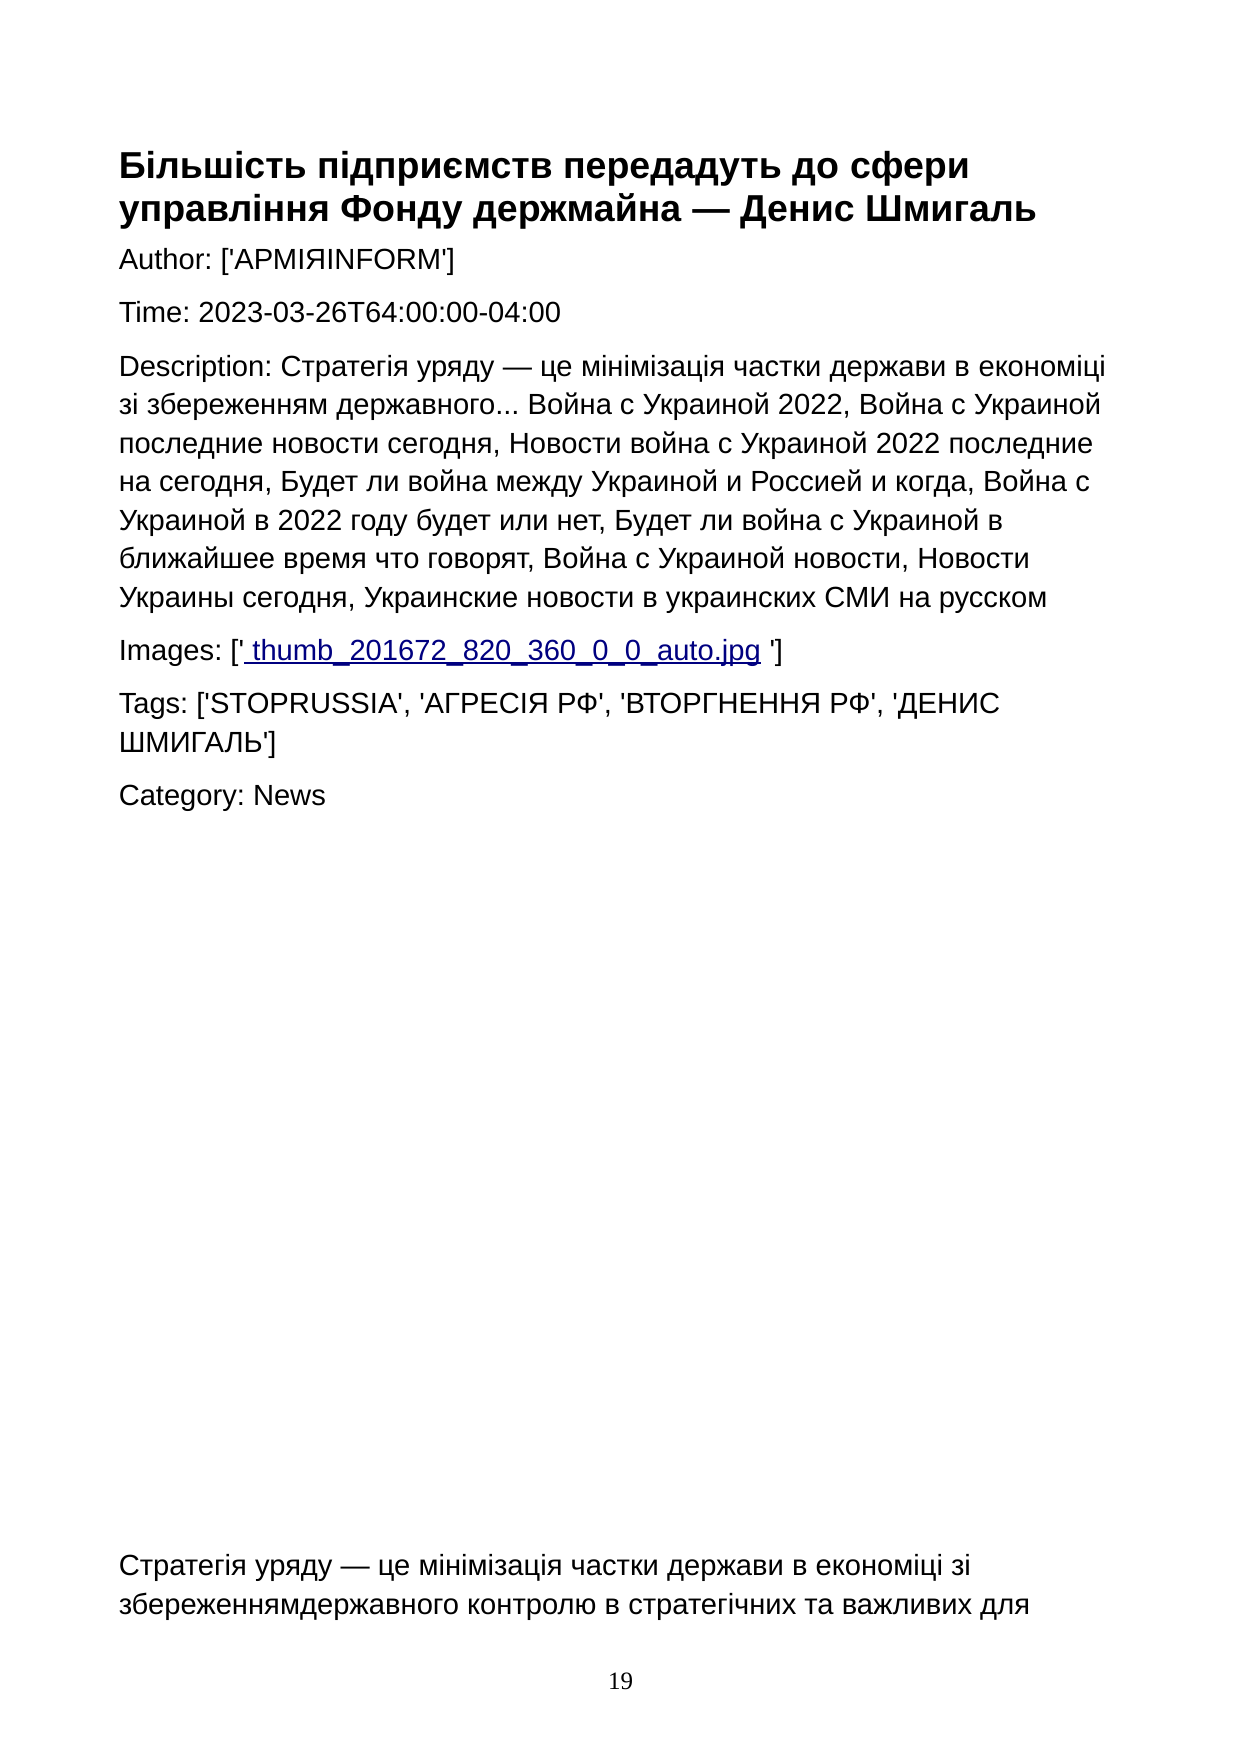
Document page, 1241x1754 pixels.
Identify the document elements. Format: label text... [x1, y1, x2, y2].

subtitle Більшість підприємств передадуть до сфери управління Фонду держмайна — Денис Шмигаль [118, 143, 1122, 230]
text Author: ['АРМІЯINFORM'] [118, 242, 1122, 276]
text Category: News [118, 778, 1122, 811]
text Стратегія уряду — це мінімізація частки держави в економіці зі збереженнямдержавного контролю в стратегічних та важливих для [118, 1548, 1122, 1620]
text Time: 2023-03-26T64:00:00-04:00 [118, 295, 1122, 329]
text Tags: ['STOPRUSSIA', 'АГРЕСІЯ РФ', 'ВТОРГНЕННЯ РФ', 'ДЕНИС ШМИГАЛЬ'] [118, 686, 1122, 758]
text Description: Стратегія уряду — це мінімізація частки держави в економіці зі збереженням державного... Война с Украиной 2022, Война с Украиной последние новости сегодня, Новости война с Украиной 2022 последние на сегодня, Будет ли война между Украиной и Россией и когда, Война с Украиной в 2022 году будет или нет, Будет ли война с Украиной в ближайшее время что говорят, Война с Украиной новости, Новости Украины сегодня, Украинские новости в украинских СМИ на русском [118, 348, 1122, 613]
text Images: [' thumb_201672_820_360_0_0_auto.jpg '] [118, 633, 1122, 666]
